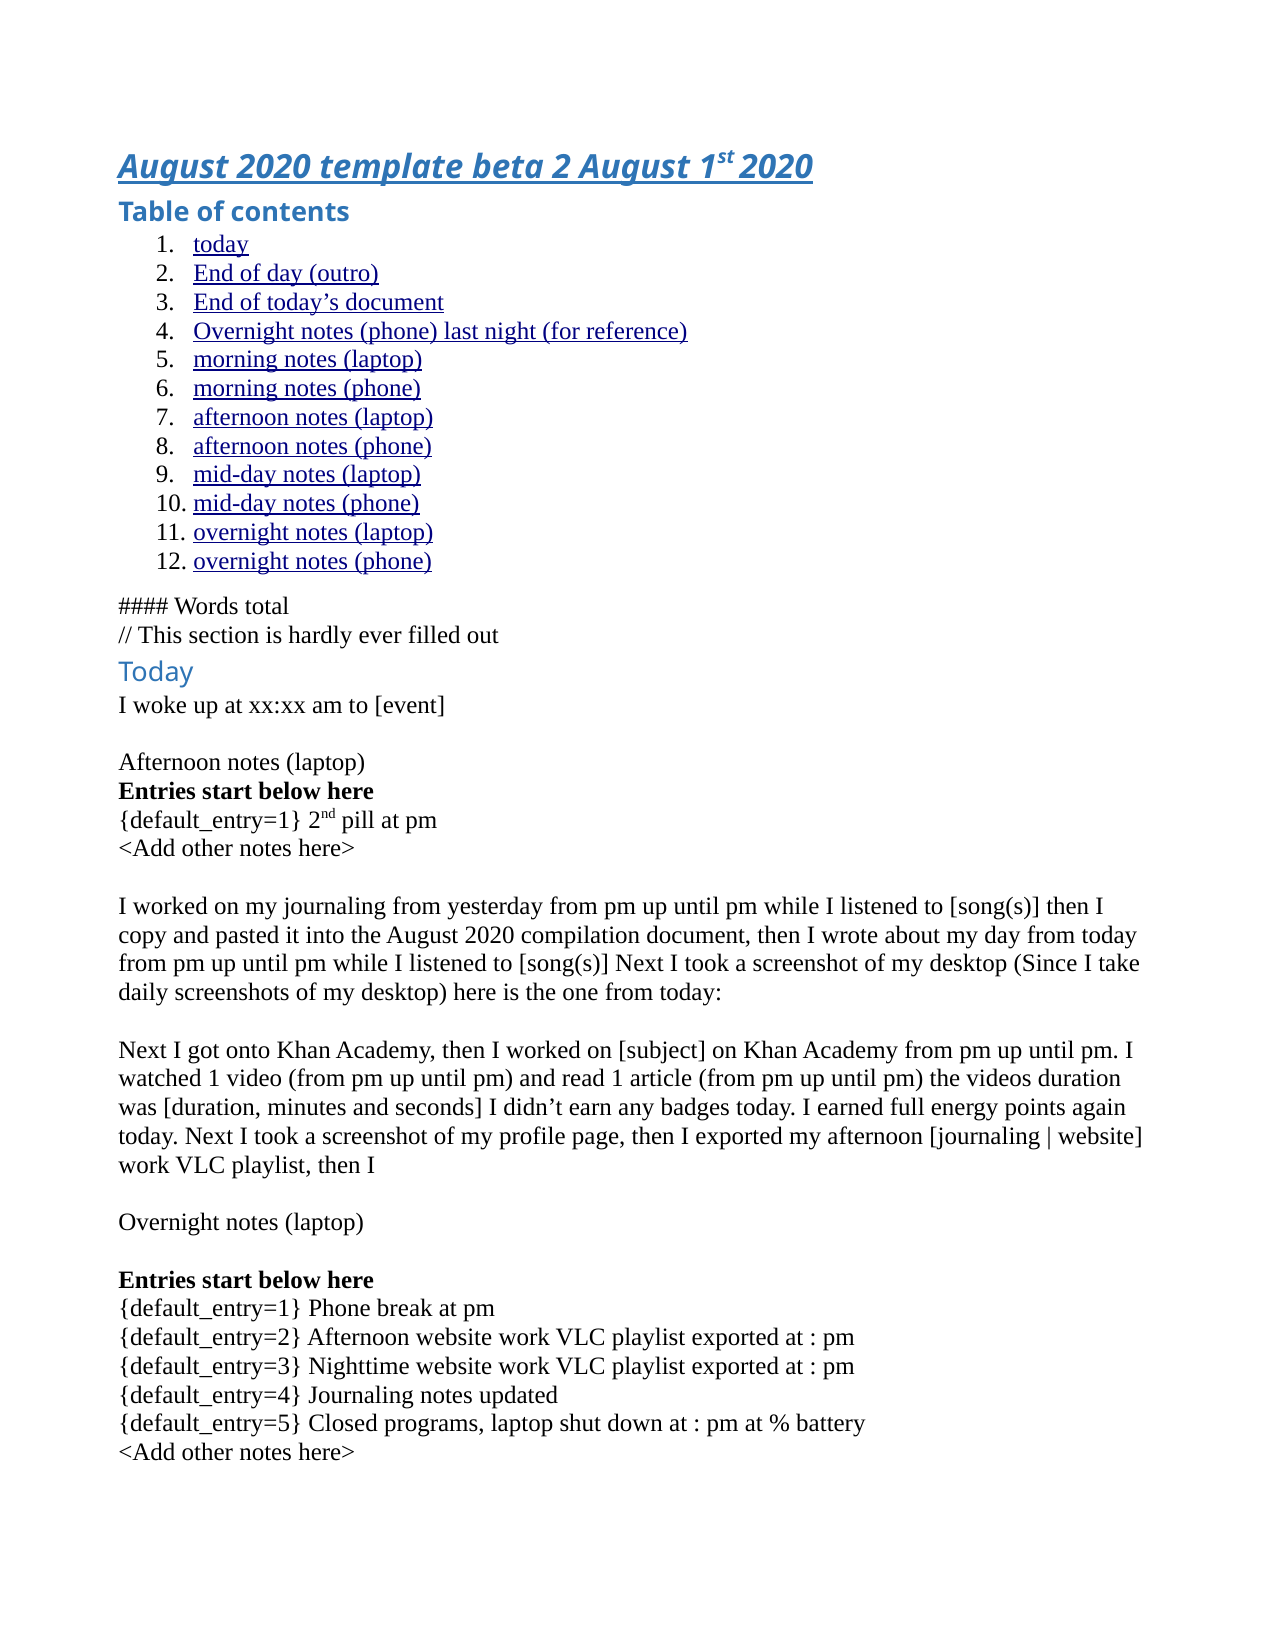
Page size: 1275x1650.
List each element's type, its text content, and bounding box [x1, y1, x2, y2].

text Next I got onto Khan Academy, then I worked on [subject] on Khan Academy from pm up until pm. I watched 1 video (from pm up until pm) and read 1 article (from pm up until pm) the videos duration was [duration, minutes and seconds] I didn’t earn any badges today. I earned full energy points again today. Next I took a screenshot of my profile page, then I exported my afternoon [journaling | website] work VLC playlist, then I [118, 1035, 1157, 1178]
subtitle August 2020 template beta 2 August 1st 2020 [118, 143, 1157, 188]
text I worked on my journaling from yesterday from pm up until pm while I listened to [song(s)] then I copy and pasted it into the August 2020 compilation document, then I wrote about my day from today from pm up until pm while I listened to [song(s)] Next I took a screenshot of my desktop (Since I take daily screenshots of my desktop) here is the one from today: [118, 891, 1157, 1006]
text Entries start below here [118, 776, 1157, 805]
text <Add other notes here> [118, 1437, 1157, 1466]
text {default_entry=5} Closed programs, laptop shut down at : pm at % battery [118, 1408, 1157, 1437]
subtitle Today [118, 653, 1157, 690]
text {default_entry=1} Phone break at pm [118, 1293, 1157, 1322]
subtitle Table of contents [118, 193, 1157, 229]
text {default_entry=3} Nighttime website work VLC playlist exported at : pm [118, 1351, 1157, 1380]
text Afternoon notes (laptop) [118, 747, 1157, 776]
text I woke up at xx:xx am to [event] [118, 690, 1157, 718]
text Overnight notes (laptop) [118, 1207, 1157, 1236]
text <Add other notes here> [118, 833, 1157, 862]
list mid-day notes (phone) [156, 488, 1157, 517]
text // This section is hardly ever filled out [118, 620, 1157, 649]
list Overnight notes (phone) last night (for reference) [156, 316, 1157, 344]
list overnight notes (phone) [156, 546, 1157, 574]
list mid-day notes (laptop) [156, 459, 1157, 488]
list morning notes (laptop) [156, 344, 1157, 373]
text Entries start below here [118, 1265, 1157, 1293]
list End of day (outro) [156, 258, 1157, 287]
text {default_entry=2} Afternoon website work VLC playlist exported at : pm [118, 1322, 1157, 1351]
list afternoon notes (laptop) [156, 402, 1157, 431]
list morning notes (phone) [156, 373, 1157, 402]
text {default_entry=1} 2nd pill at pm [118, 805, 1157, 833]
list afternoon notes (phone) [156, 431, 1157, 459]
text {default_entry=4} Journaling notes updated [118, 1380, 1157, 1408]
text #### Words total [118, 591, 1157, 620]
list overnight notes (laptop) [156, 517, 1157, 546]
list End of today’s document [156, 287, 1157, 316]
list today [156, 229, 1157, 258]
